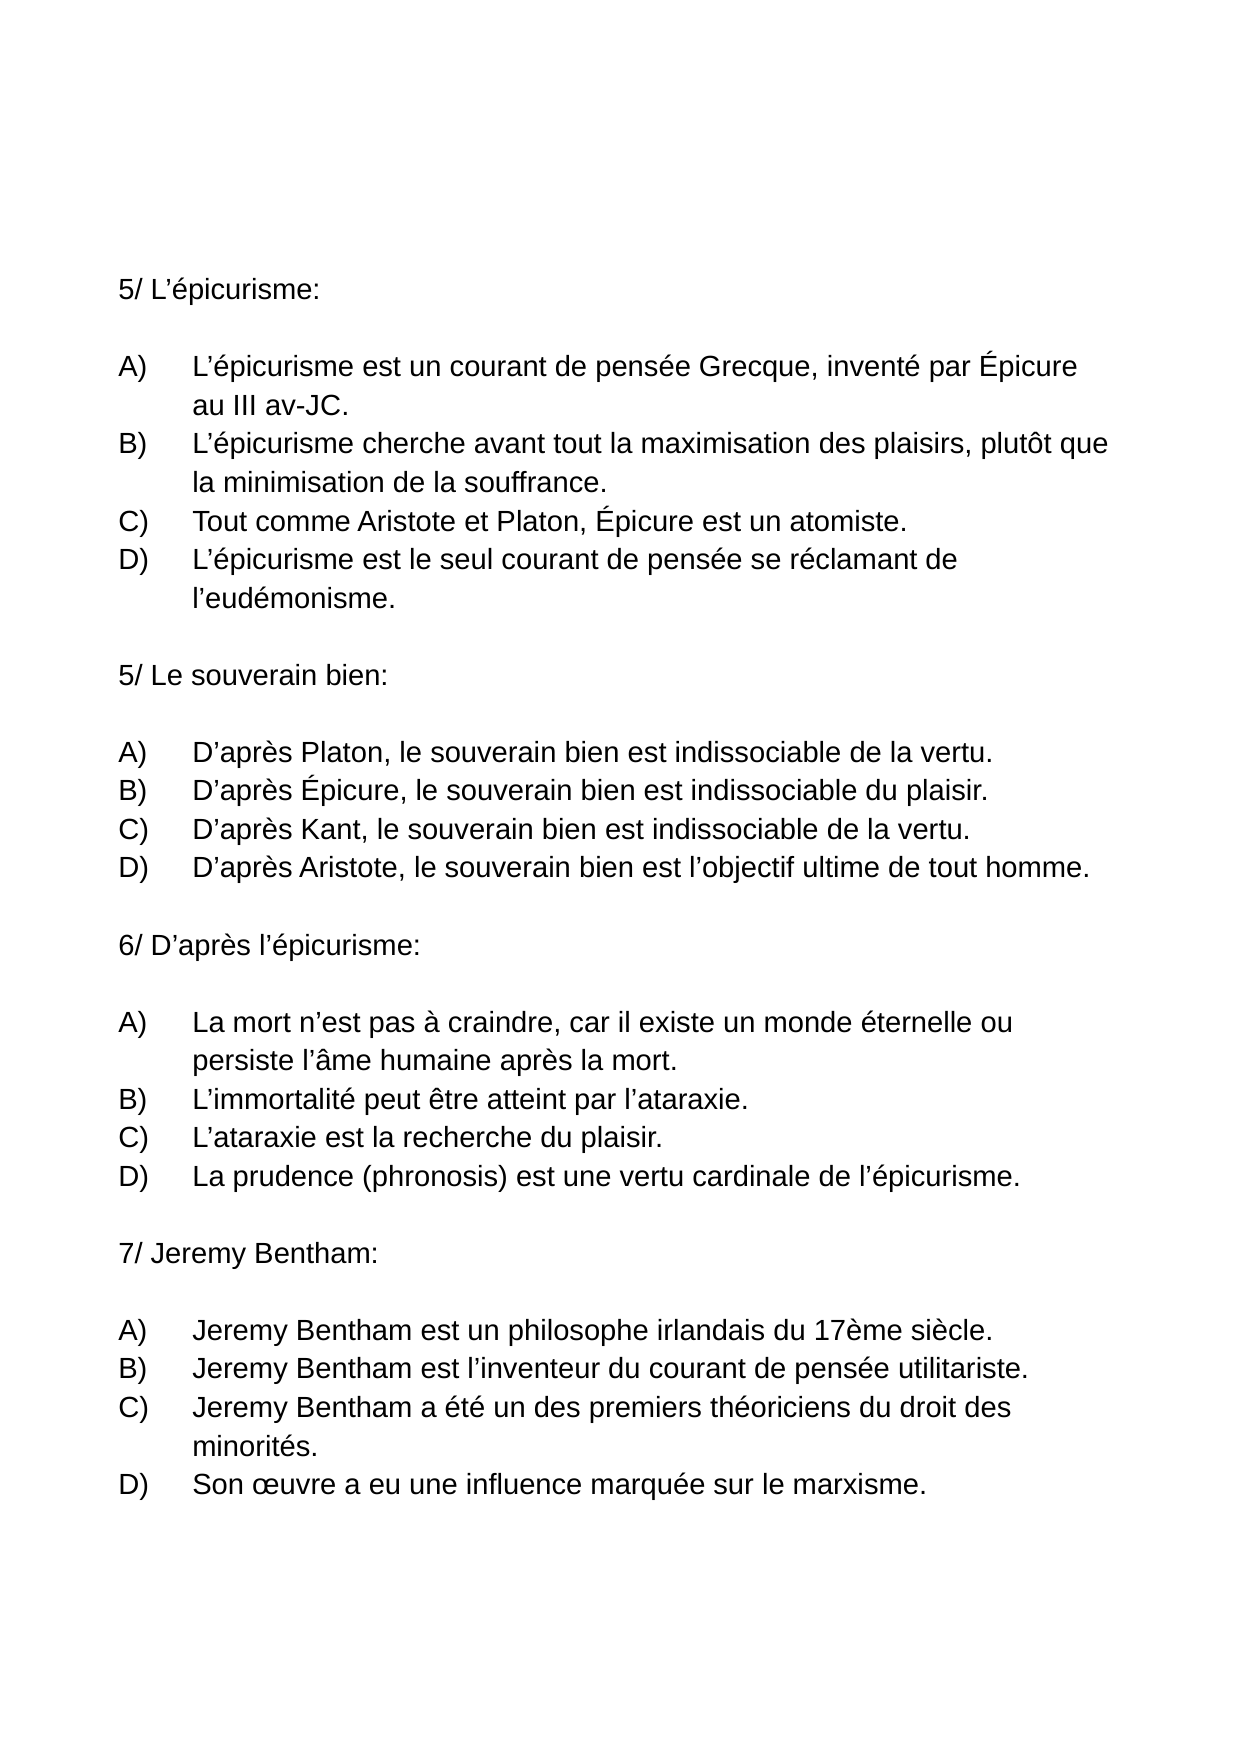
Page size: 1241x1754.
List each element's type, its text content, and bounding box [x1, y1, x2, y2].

text B) L’épicurisme cherche avant tout la maximisation des plaisirs, plutôt que la minimisation de la souffrance. [118, 426, 1122, 498]
text C) Tout comme Aristote et Platon, Épicure est un atomiste. [118, 503, 1122, 537]
text A) Jeremy Bentham est un philosophe irlandais du 17ème siècle. [118, 1313, 1122, 1346]
text B) L’immortalité peut être atteint par l’ataraxie. [118, 1082, 1122, 1115]
text au III av-JC. [118, 388, 1122, 421]
text 6/ D’après l’épicurisme: [118, 927, 1122, 961]
text D) D’après Aristote, le souverain bien est l’objectif ultime de tout homme. [118, 850, 1122, 884]
text B) D’après Épicure, le souverain bien est indissociable du plaisir. [118, 773, 1122, 807]
text D) L’épicurisme est le seul courant de pensée se réclamant de l’eudémonisme. [118, 542, 1122, 614]
text 7/ Jeremy Bentham: [118, 1236, 1122, 1269]
text C) D’après Kant, le souverain bien est indissociable de la vertu. [118, 812, 1122, 845]
text B) Jeremy Bentham est l’inventeur du courant de pensée utilitariste. [118, 1351, 1122, 1385]
text A) La mort n’est pas à craindre, car il existe un monde éternelle ou persiste l’âme humaine après la mort. [118, 1004, 1122, 1077]
text A) D’après Platon, le souverain bien est indissociable de la vertu. [118, 735, 1122, 768]
text A) L’épicurisme est un courant de pensée Grecque, inventé par Épicure [118, 349, 1122, 383]
text C) Jeremy Bentham a été un des premiers théoriciens du droit des minorités. [118, 1390, 1122, 1462]
text D) Son œuvre a eu une influence marquée sur le marxisme. [118, 1467, 1122, 1501]
text 5/ L’épicurisme: [118, 272, 1122, 306]
text 5/ Le souverain bien: [118, 658, 1122, 691]
text C) L’ataraxie est la recherche du plaisir. [118, 1120, 1122, 1154]
text D) La prudence (phronosis) est une vertu cardinale de l’épicurisme. [118, 1159, 1122, 1192]
